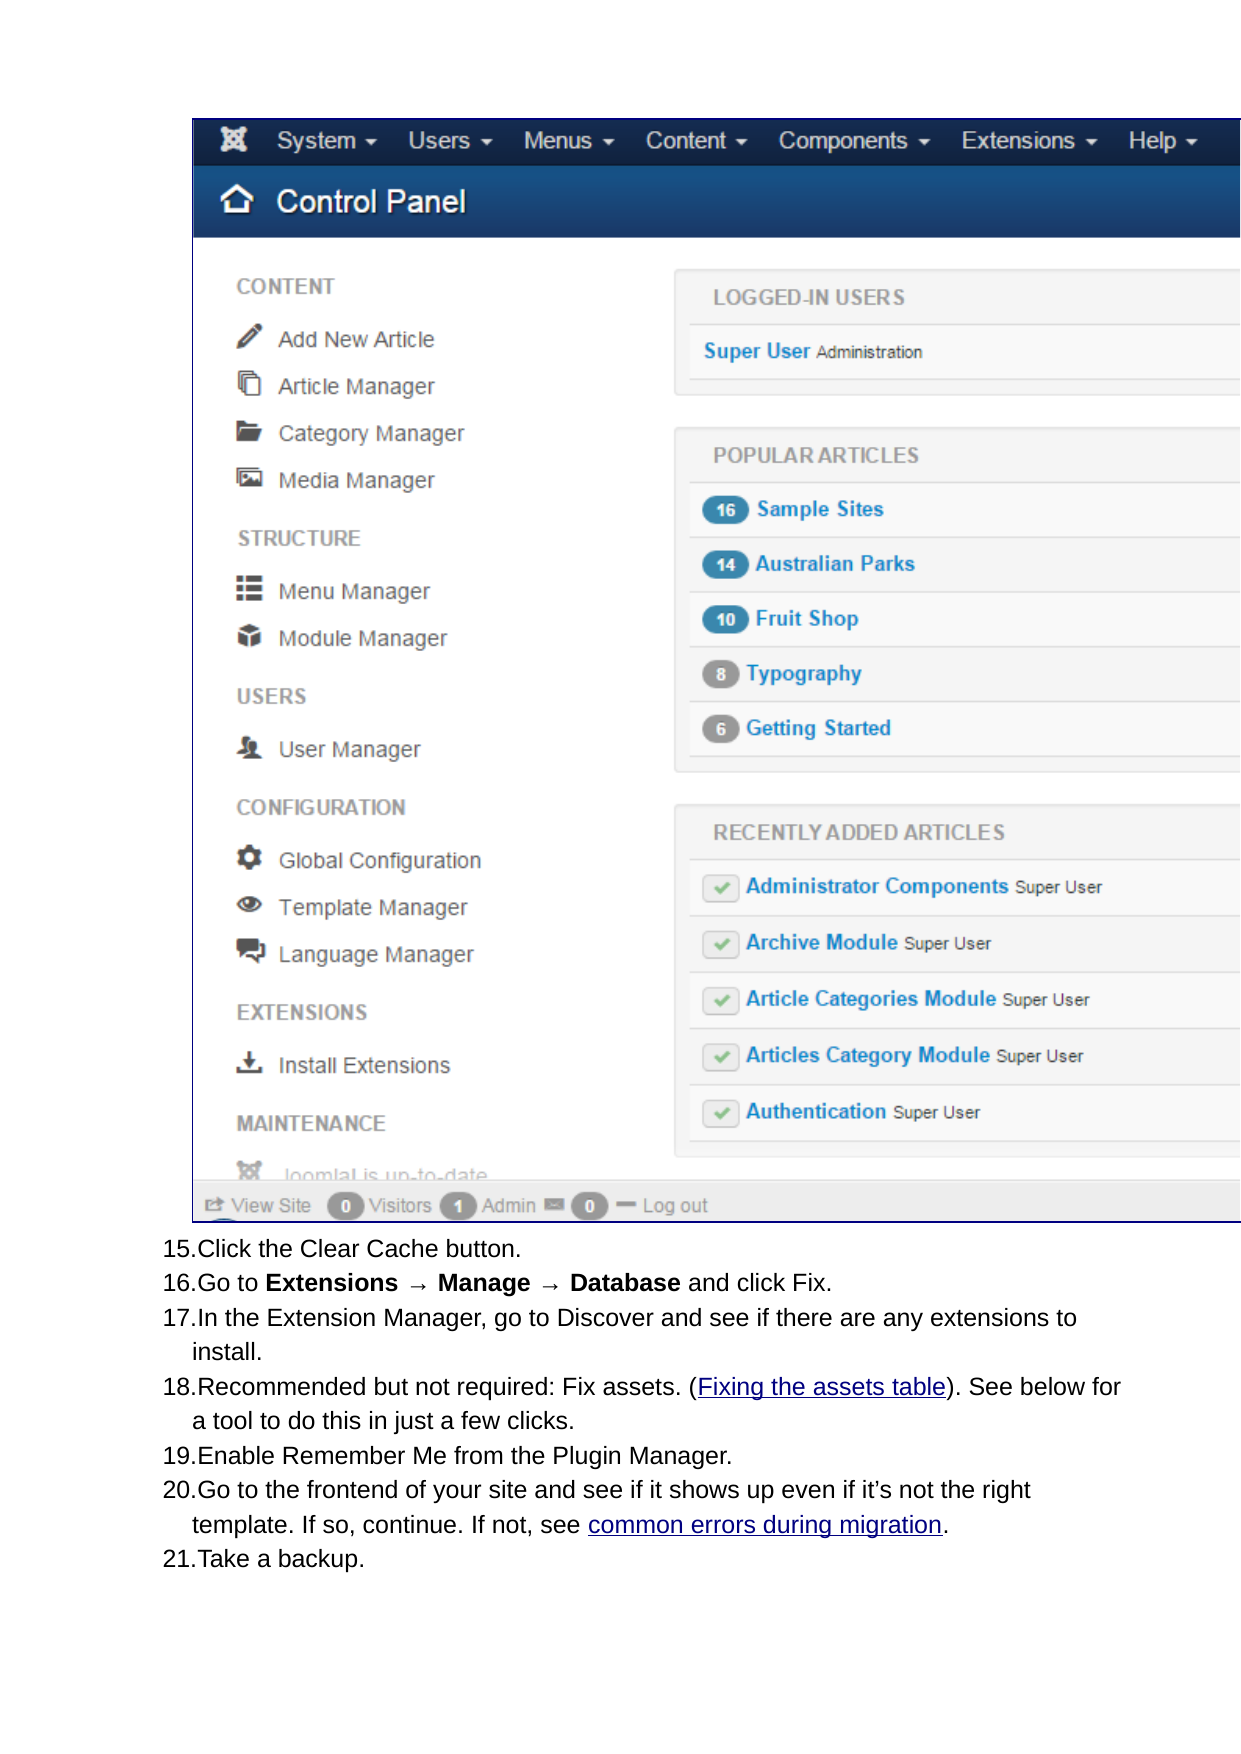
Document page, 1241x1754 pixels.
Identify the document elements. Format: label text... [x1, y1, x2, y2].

list Recommended but not required: Fix assets. (Fixing the assets table). See below for a tool to do this in just a few clicks. [162, 1372, 1122, 1435]
list In the Extension Manager, go to Discover and see if there are any extensions to install. [162, 1303, 1122, 1366]
list Enable Remember Me from the Plugin Manager. [162, 1441, 1122, 1469]
list Click the Clear Cache button. [162, 1234, 1122, 1263]
list Go to the frontend of your site and see if it shows up even if it’s not the right template. If so, continue. If not, see common errors during migration. [162, 1475, 1122, 1538]
list Take a backup. [162, 1544, 1122, 1573]
list Go to Extensions → Manage → Database and click Fix. [162, 1268, 1122, 1297]
picture [193, 120, 1241, 1221]
